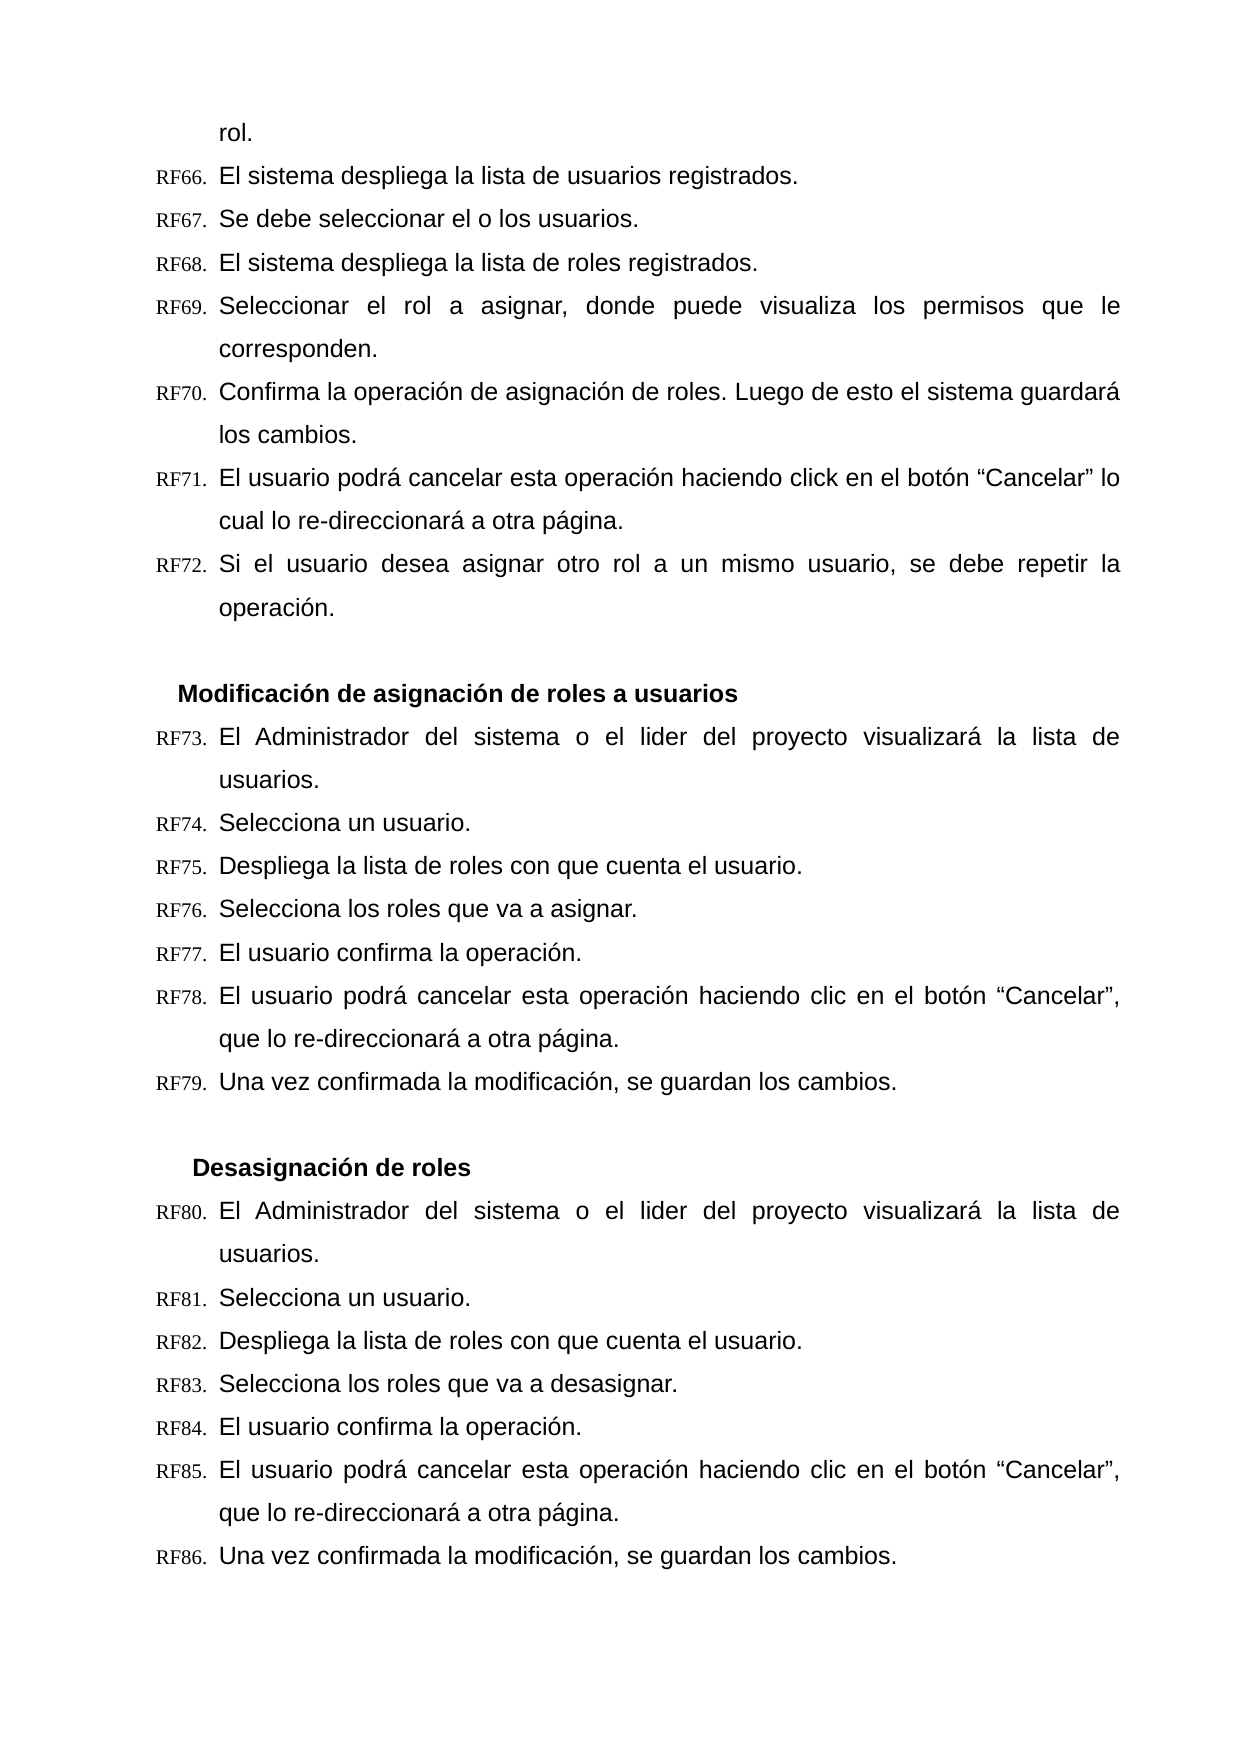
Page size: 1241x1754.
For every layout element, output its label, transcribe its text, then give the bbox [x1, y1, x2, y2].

list Despliega la lista de roles con que cuenta el usuario. [156, 851, 1122, 880]
list Una vez confirmada la modificación, se guardan los cambios. [156, 1067, 1122, 1096]
list El usuario confirma la operación. [156, 937, 1122, 966]
list Se debe seleccionar el o los usuarios. [156, 204, 1122, 233]
list El Administrador del sistema o el lider del proyecto visualizará la lista de usuarios. [156, 722, 1122, 794]
list El usuario podrá cancelar esta operación haciendo clic en el botón “Cancelar”, que lo re-direccionará a otra página. [156, 1455, 1122, 1527]
list Selecciona los roles que va a asignar. [156, 894, 1122, 923]
list Seleccionar el rol a asignar, donde puede visualiza los permisos que le corresponden. [156, 291, 1122, 362]
list Selecciona un usuario. [156, 1282, 1122, 1311]
text Desasignación de roles [118, 1153, 1122, 1182]
list Una vez confirmada la modificación, se guardan los cambios. [156, 1541, 1122, 1570]
list El usuario confirma la operación. [156, 1412, 1122, 1441]
list El usuario podrá cancelar esta operación haciendo click en el botón “Cancelar” lo cual lo re-direccionará a otra página. [156, 463, 1122, 535]
list Selecciona los roles que va a desasignar. [156, 1369, 1122, 1397]
list El sistema despliega la lista de roles registrados. [156, 247, 1122, 276]
list El usuario podrá cancelar esta operación haciendo clic en el botón “Cancelar”, que lo re-direccionará a otra página. [156, 981, 1122, 1052]
text Modificación de asignación de roles a usuarios [118, 679, 1122, 707]
list El Administrador del sistema o el lider del proyecto visualizará la lista de usuarios. [156, 1196, 1122, 1268]
list Confirma la operación de asignación de roles. Luego de esto el sistema guardará los cambios. [156, 377, 1122, 449]
list Selecciona un usuario. [156, 808, 1122, 837]
list Si el usuario desea asignar otro rol a un mismo usuario, se debe repetir la operación. [156, 549, 1122, 621]
list Despliega la lista de roles con que cuenta el usuario. [156, 1326, 1122, 1354]
list El sistema despliega la lista de usuarios registrados. [156, 161, 1122, 190]
list rol. [156, 118, 1122, 147]
